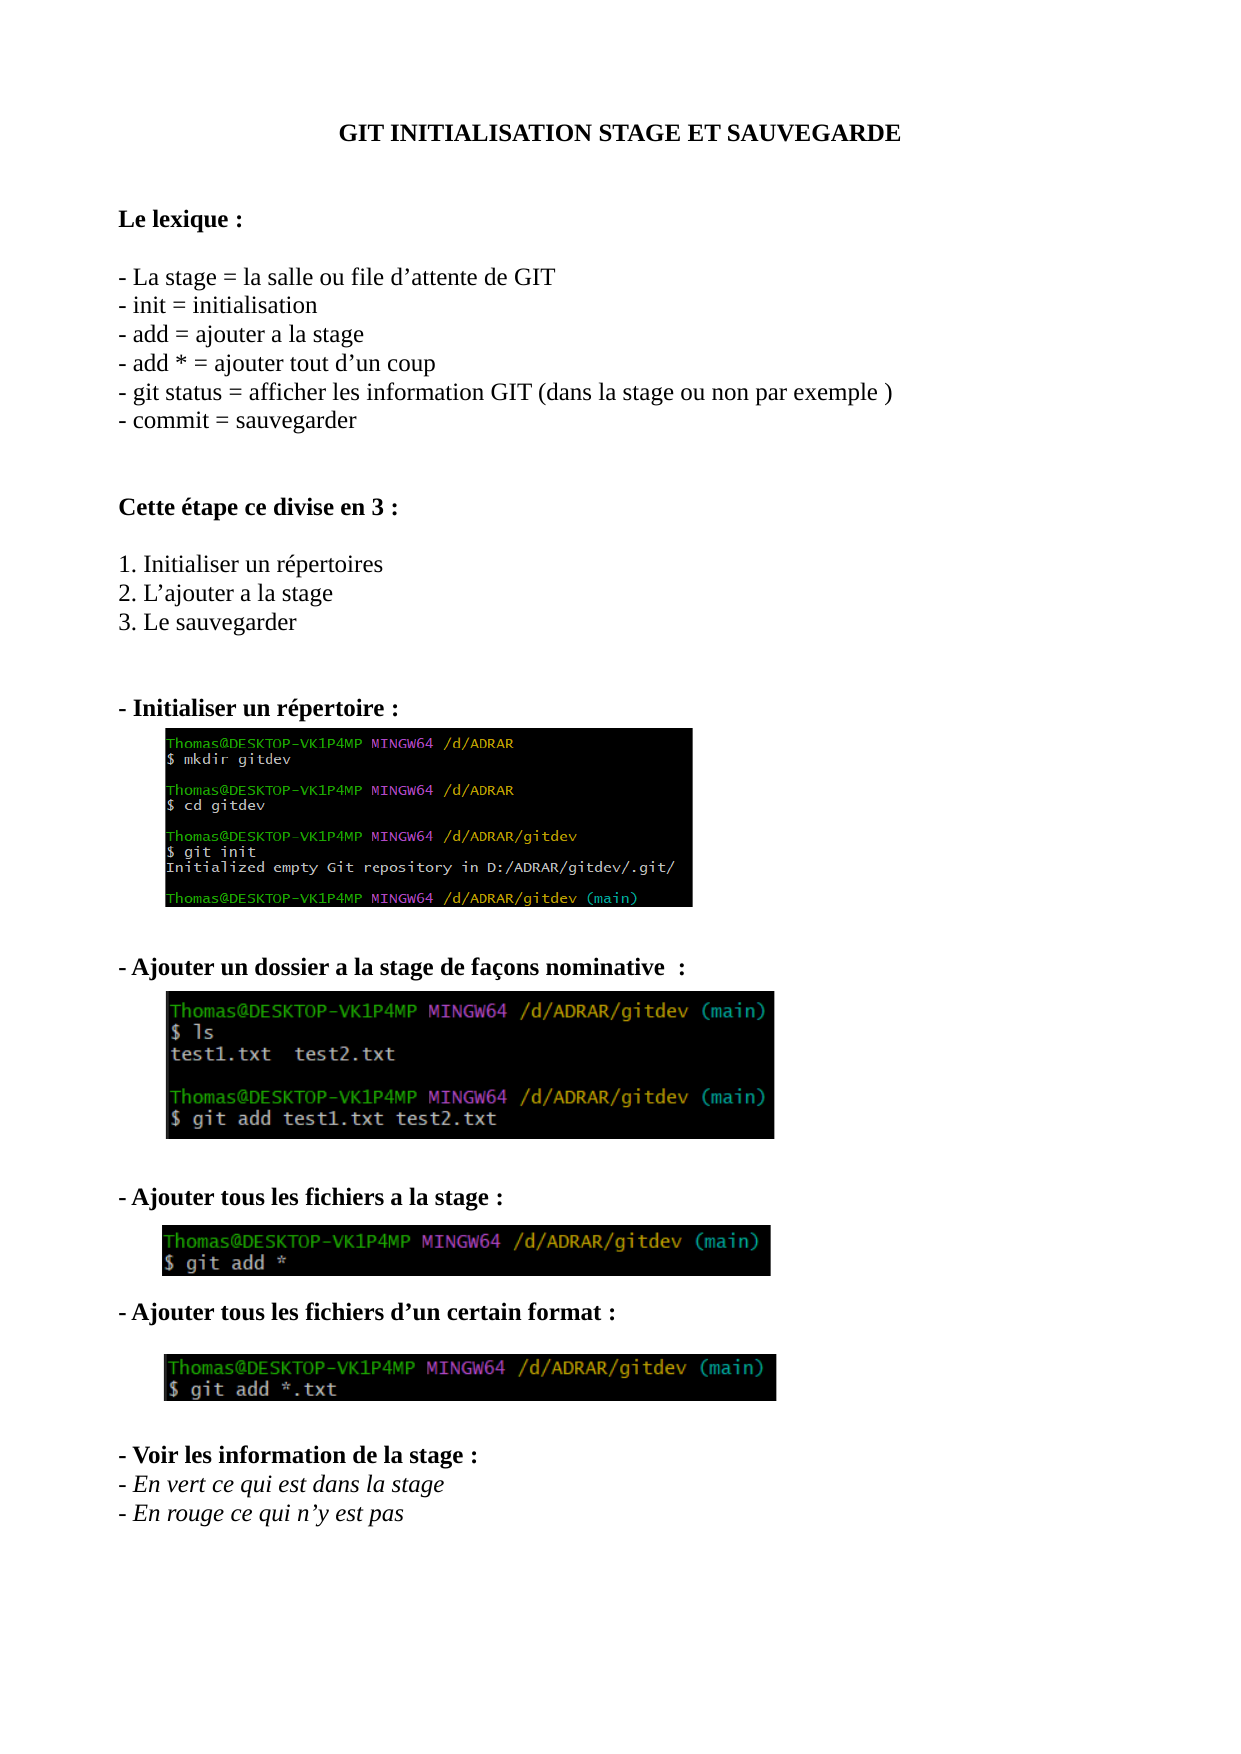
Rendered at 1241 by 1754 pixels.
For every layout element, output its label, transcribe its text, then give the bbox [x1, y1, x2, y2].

text - add * = ajouter tout d’un coup [118, 348, 1122, 377]
text GIT INITIALISATION STAGE ET SAUVEGARDE [118, 118, 1122, 147]
text - add = ajouter a la stage [118, 319, 1122, 348]
text - commit = sauvegarder [118, 406, 1122, 434]
text Le lexique : [118, 204, 1122, 233]
text - init = initialisation [118, 291, 1122, 319]
text - Voir les information de la stage : [118, 1441, 1122, 1469]
text - En vert ce qui est dans la stage [118, 1469, 1122, 1498]
picture [163, 1354, 777, 1401]
text - En rouge ce qui n’y est pas [118, 1498, 1122, 1527]
picture [165, 991, 775, 1139]
text Cette étape ce divise en 3 : [118, 492, 1122, 521]
text - Ajouter tous les fichiers a la stage : [118, 1182, 1122, 1211]
text - La stage = la salle ou file d’attente de GIT [118, 262, 1122, 291]
text - Ajouter un dossier a la stage de façons nominative : [118, 952, 1122, 981]
text 3. Le sauvegarder [118, 607, 1122, 636]
text 2. L’ajouter a la stage [118, 578, 1122, 607]
picture [165, 728, 693, 907]
text - Ajouter tous les fichiers d’un certain format : [118, 1297, 1122, 1326]
picture [162, 1225, 771, 1276]
text - Initialiser un répertoire : [118, 693, 1122, 722]
text 1. Initialiser un répertoires [118, 549, 1122, 578]
text - git status = afficher les information GIT (dans la stage ou non par exemple ) [118, 377, 1122, 406]
